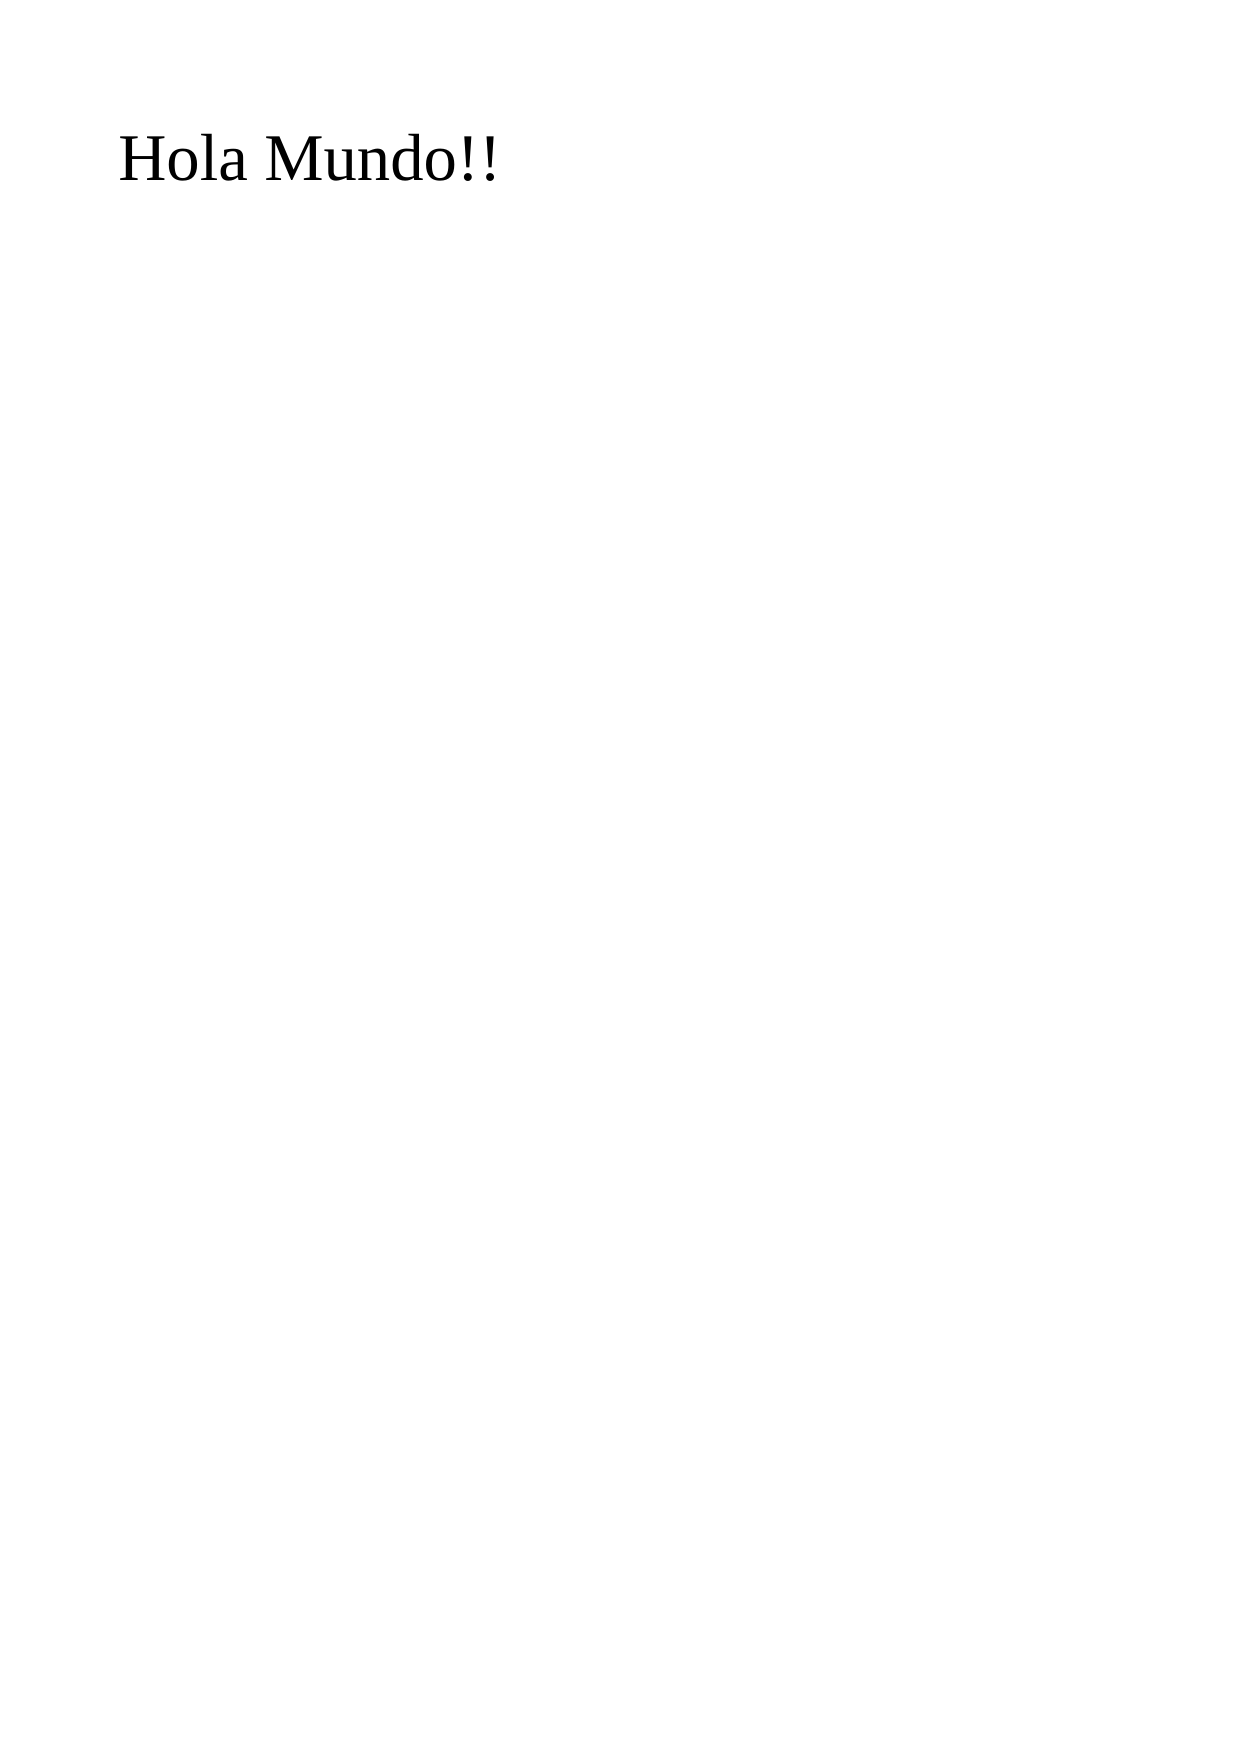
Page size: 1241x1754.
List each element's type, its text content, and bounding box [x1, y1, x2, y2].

text Hola Mundo!! [118, 118, 1122, 195]
